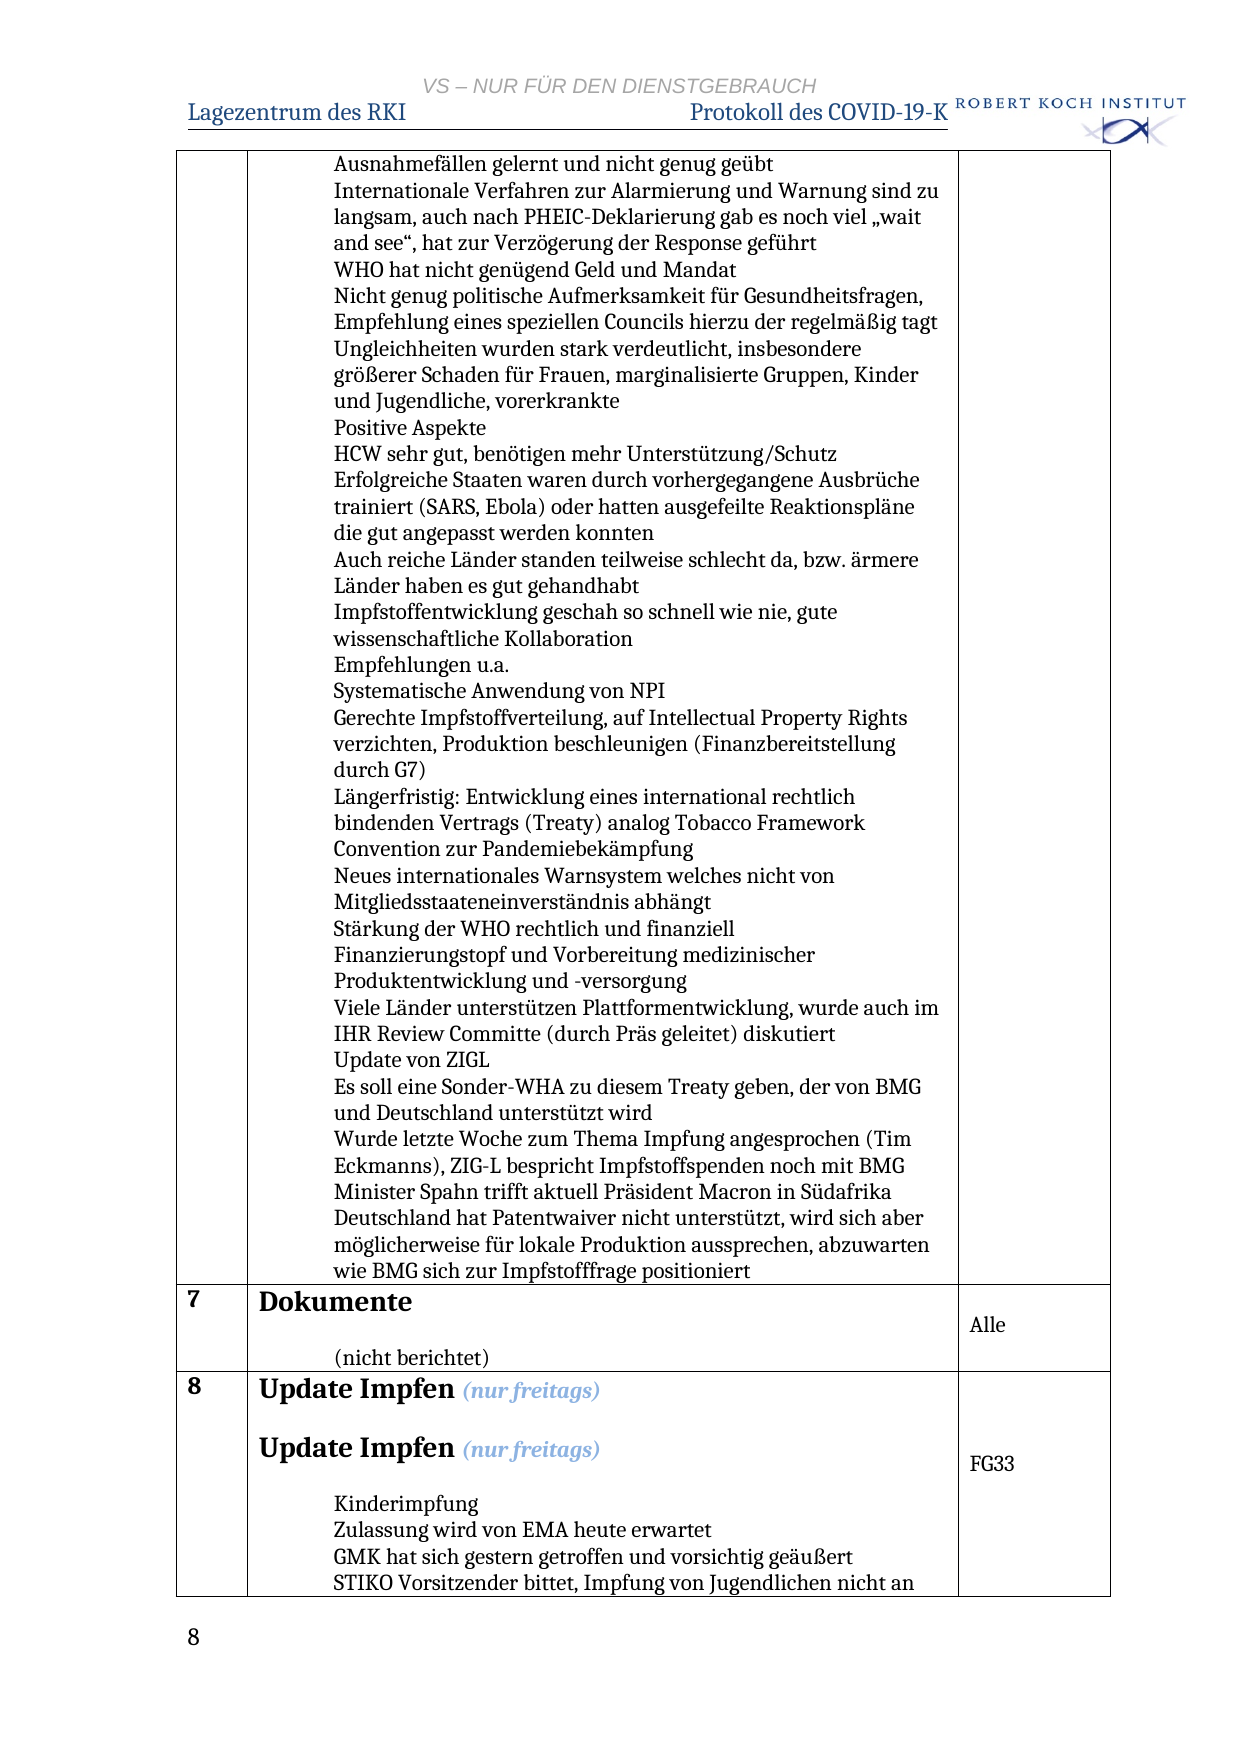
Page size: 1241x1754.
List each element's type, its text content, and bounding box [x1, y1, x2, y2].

table_cell Update Impfen (nur freitags) Update Impfen (nur freitags) Kinderimpfung Zulassung wird von EMA heute erwartet GMK hat sich gestern getroffen und vorsichtig geäußert STIKO Vorsitzender bittet, Impfung von Jugendlichen nicht an [248, 1372, 958, 1596]
table_cell [177, 151, 247, 1284]
table_cell [959, 151, 1110, 1284]
table_cell Ausnahmefällen gelernt und nicht genug geübt Internationale Verfahren zur Alarmierung und Warnung sind zu langsam, auch nach PHEIC-Deklarierung gab es noch viel „wait and see“, hat zur Verzögerung der Response geführt WHO hat nicht genügend Geld und Mandat Nicht genug politische Aufmerksamkeit für Gesundheitsfragen, Empfehlung eines speziellen Councils hierzu der regelmäßig tagt Ungleichheiten wurden stark verdeutlicht, insbesondere größerer Schaden für Frauen, marginalisierte Gruppen, Kinder und Jugendliche, vorerkrankte Positive Aspekte HCW sehr gut, benötigen mehr Unterstützung/Schutz Erfolgreiche Staaten waren durch vorhergegangene Ausbrüche trainiert (SARS, Ebola) oder hatten ausgefeilte Reaktionspläne die gut angepasst werden konnten Auch reiche Länder standen teilweise schlecht da, bzw. ärmere Länder haben es gut gehandhabt Impfstoffentwicklung geschah so schnell wie nie, gute wissenschaftliche Kollaboration Empfehlungen u.a. Systematische Anwendung von NPI Gerechte Impfstoffverteilung, auf Intellectual Property Rights verzichten, Produktion beschleunigen (Finanzbereitstellung durch G7) Längerfristig: Entwicklung eines international rechtlich bindenden Vertrags (Treaty) analog Tobacco Framework Convention zur Pandemiebekämpfung Neues internationales Warnsystem welches nicht von Mitgliedsstaateneinverständnis abhängt Stärkung der WHO rechtlich und finanziell Finanzierungstopf und Vorbereitung medizinischer Produktentwicklung und -versorgung Viele Länder unterstützen Plattformentwicklung, wurde auch im IHR Review Committe (durch Präs geleitet) diskutiert Update von ZIGL Es soll eine Sonder-WHA zu diesem Treaty geben, der von BMG und Deutschland unterstützt wird Wurde letzte Woche zum Thema Impfung angesprochen (Tim Eckmanns), ZIG-L bespricht Impfstoffspenden noch mit BMG Minister Spahn trifft aktuell Präsident Macron in Südafrika Deutschland hat Patentwaiver nicht unterstützt, wird sich aber möglicherweise für lokale Produktion aussprechen, abzuwarten wie BMG sich zur Impfstofffrage positioniert [248, 151, 958, 1284]
table_cell 8 [177, 1372, 247, 1596]
picture [947, 73, 1207, 150]
table_cell 7 [177, 1285, 247, 1371]
table_cell Dokumente (nicht berichtet) [248, 1285, 958, 1371]
table_cell Alle [959, 1285, 1110, 1371]
table_cell FG33 [959, 1372, 1110, 1596]
